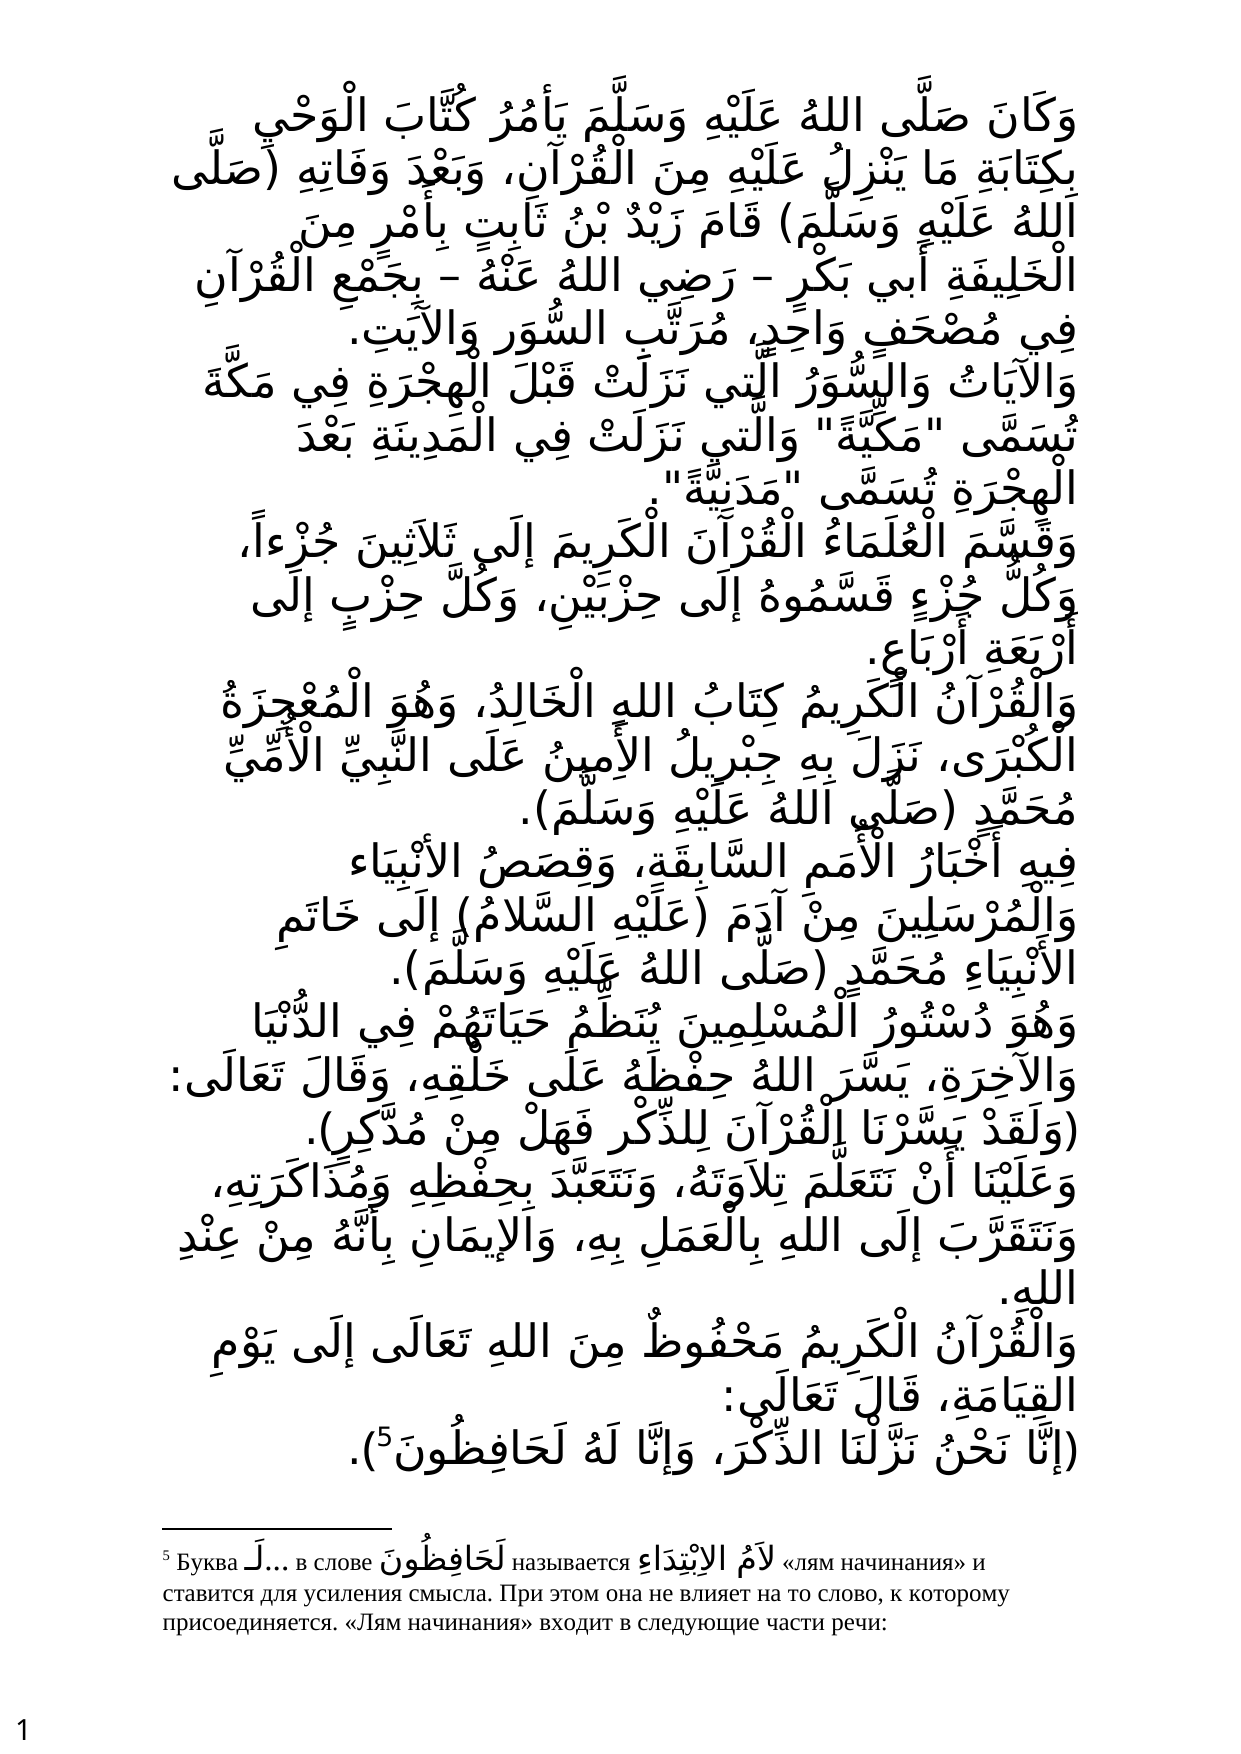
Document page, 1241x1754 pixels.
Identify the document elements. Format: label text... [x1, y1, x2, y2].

text وَالْقُرْآنُ الْكَرِيمُ مَحْفُوظٌ مِنَ اللهِ تَعَالَى إلَى يَوْمِ القِيَامَةِ، قَالَ تَعَالَى: [162, 1315, 1078, 1422]
subtitle وَهُوَ دُسْتُورُ الْمُسْلِمِينَ يُنَظِّمُ حَيَاتَهُمْ فِي الدُّنْيَا وَالآخِرَةِ، يَسَّرَ اللهُ حِفْظَهُ عَلَى خَلْقِهِ، وَقَالَ تَعَالَى: ﴿وَلَقَدْ يَسَّرْنَا الْقُرْآنَ لِلذِّكْر فَهَلْ مِنْ مُدَّكِرٍ﴾. [162, 995, 1078, 1155]
text وَكَانَ صَلَّى اللهُ عَلَيْهِ وَسَلَّمَ يَأمُرُ كُتَّابَ الْوَحْيِ بِكِتَابَةِ مَا يَنْزِلُ عَلَيْهِ مِنَ الْقُرْآنِ، وَبَعْدَ وَفَاتِهِ (صَلَّى اللهُ عَلَيْهِ وَسَلَّمَ) قَامَ زَيْدٌ بْنُ ثَابِتٍ بِأَمْرٍ مِنَ الْخَلِيفَةِ أَبي بَكْرٍ – رَضِي اللهُ عَنْهُ – بِجَمْعِ الْقُرْآنِ فِي مُصْحَفٍ وَاحِدٍ، مُرَتَّبِ السُّوَر وَالآيَتِ. [162, 89, 1078, 355]
text فِيهِ أَخْبَارُ الْأُمَمِ السَّابِقَةِ، وَقِصَصُ الأنْبِيَاء وَالْمُرْسَلِينَ مِنْ آدَمَ (عَلَيْهِ السَّلامُ) إلَى خَاتَمِ الأَنْبِيَاءِ مُحَمَّدٍ (صَلَّى اللهُ عَلَيْهِ وَسَلَّمَ). [162, 835, 1078, 995]
text وَالآيَاتُ وَالسُّوَرُ الَّتي نَزَلَتْ قَبْلَ الْهِجْرَةِ فِي مَكَّةَ تُسَمَّى "مَكِّيَّةً" وَالَّتي نَزَلَتْ فِي الْمَدِينَةِ بَعْدَ الْهِجْرَةِ تُسَمَّى "مَدَنِيَّةً". [162, 355, 1078, 515]
subtitle Буква لَـ... в слове لَحَافِظُونَ называется لاَمُ الاِبْتِدَاءِ «лям начинания» и ставится для усиления смысла. При этом она не влияет на то слово, к которому присоединяется. «Лям начинания» входит в следующие части речи: [162, 1535, 1078, 1636]
text وَعَلَيْنَا أَنْ نَتَعَلَّمَ تِلاَوَتَهُ، وَنَتَعَبَّدَ بِحِفْظِهِ وَمُذَاكَرَتِهِ، وَنَتَقَرَّبَ إلَى اللهِ بِالْعَمَلِ بِهِ، وَالإيمَانِ بِأَنَّهُ مِنْ عِنْدِ اللهِ. [162, 1155, 1078, 1315]
subtitle ﴿إنَّا نَحْنُ نَزَّلْنَا الذِّكْرَ، وَإنَّا لَهُ لَحَافِظُونَ﴾. [162, 1422, 1078, 1475]
text وَالْقُرْآنُ الْكَرِيمُ كِتَابُ اللهِ الْخَالِدُ، وَهُوَ الْمُعْجِزَةُ الْكُبْرَى، نَزَلَ بِهِ جِبْريلُ الأَِمينُ عَلَى النَّبِيِّ الْأُمِّيِّ مُحَمَّدٍ (صَلَّى اللهُ عَلَيْهِ وَسَلَّمَ). [162, 675, 1078, 835]
text وَقَسَّمَ الْعُلَمَاءُ الْقُرْآنَ الْكَرِيمَ إلَى ثَلاَثِينَ جُزْءاً، وَكُلُّ جُزْءٍ قَسَّمُوهُ إلَى حِزْبَيْنِ، وَكُلَّ حِزْبٍ إلَى أَرْبَعَةِ أَرْبَاعٍ. [162, 515, 1078, 675]
